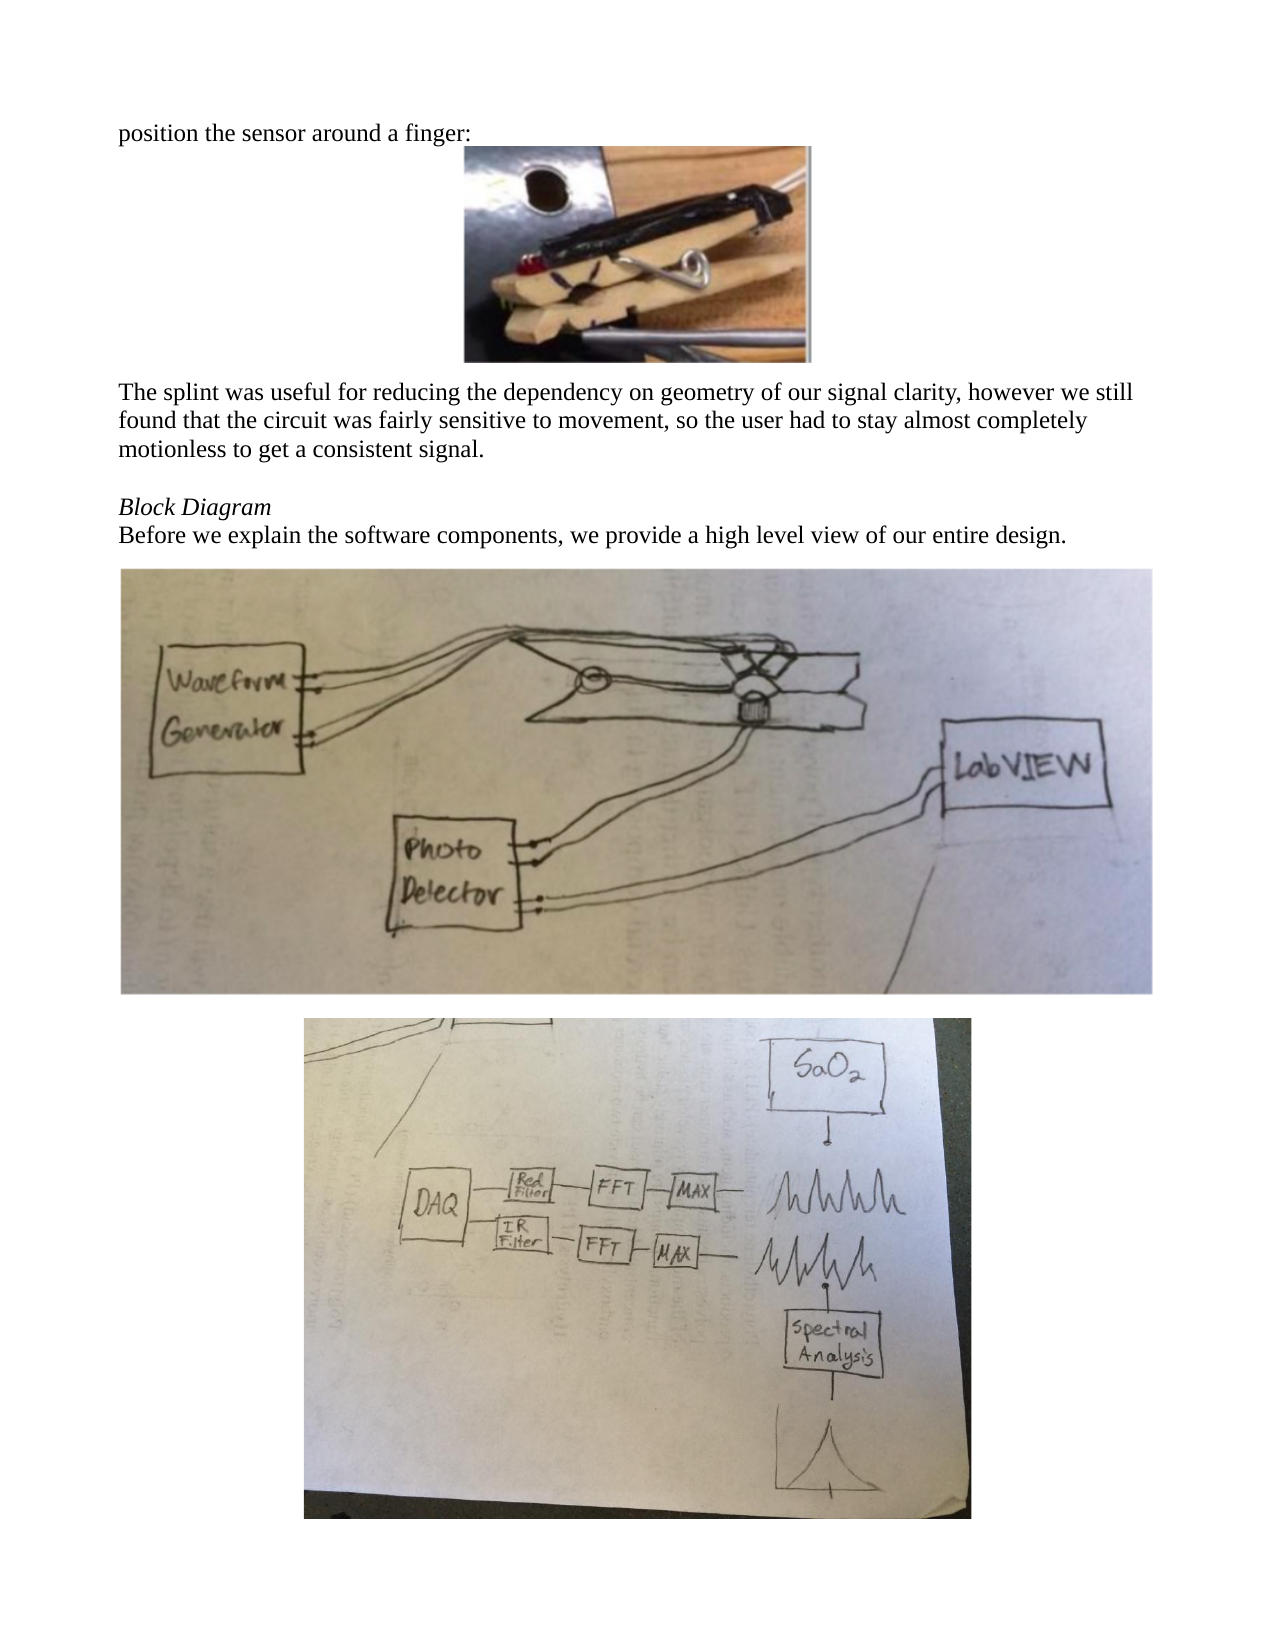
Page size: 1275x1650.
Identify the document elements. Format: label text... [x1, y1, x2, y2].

picture [461, 146, 814, 363]
text Before we explain the software components, we provide a high level view of our entire design. [118, 521, 1157, 549]
picture [303, 1018, 972, 1519]
text position the sensor around a finger: [118, 118, 1157, 147]
text The splint was useful for reducing the dependency on geometry of our signal clarity, however we still found that the circuit was fairly sensitive to movement, so the user had to stay almost completely motionless to get a consistent signal. [118, 377, 1157, 463]
text Block Diagram [118, 492, 1157, 521]
picture [120, 568, 1155, 997]
